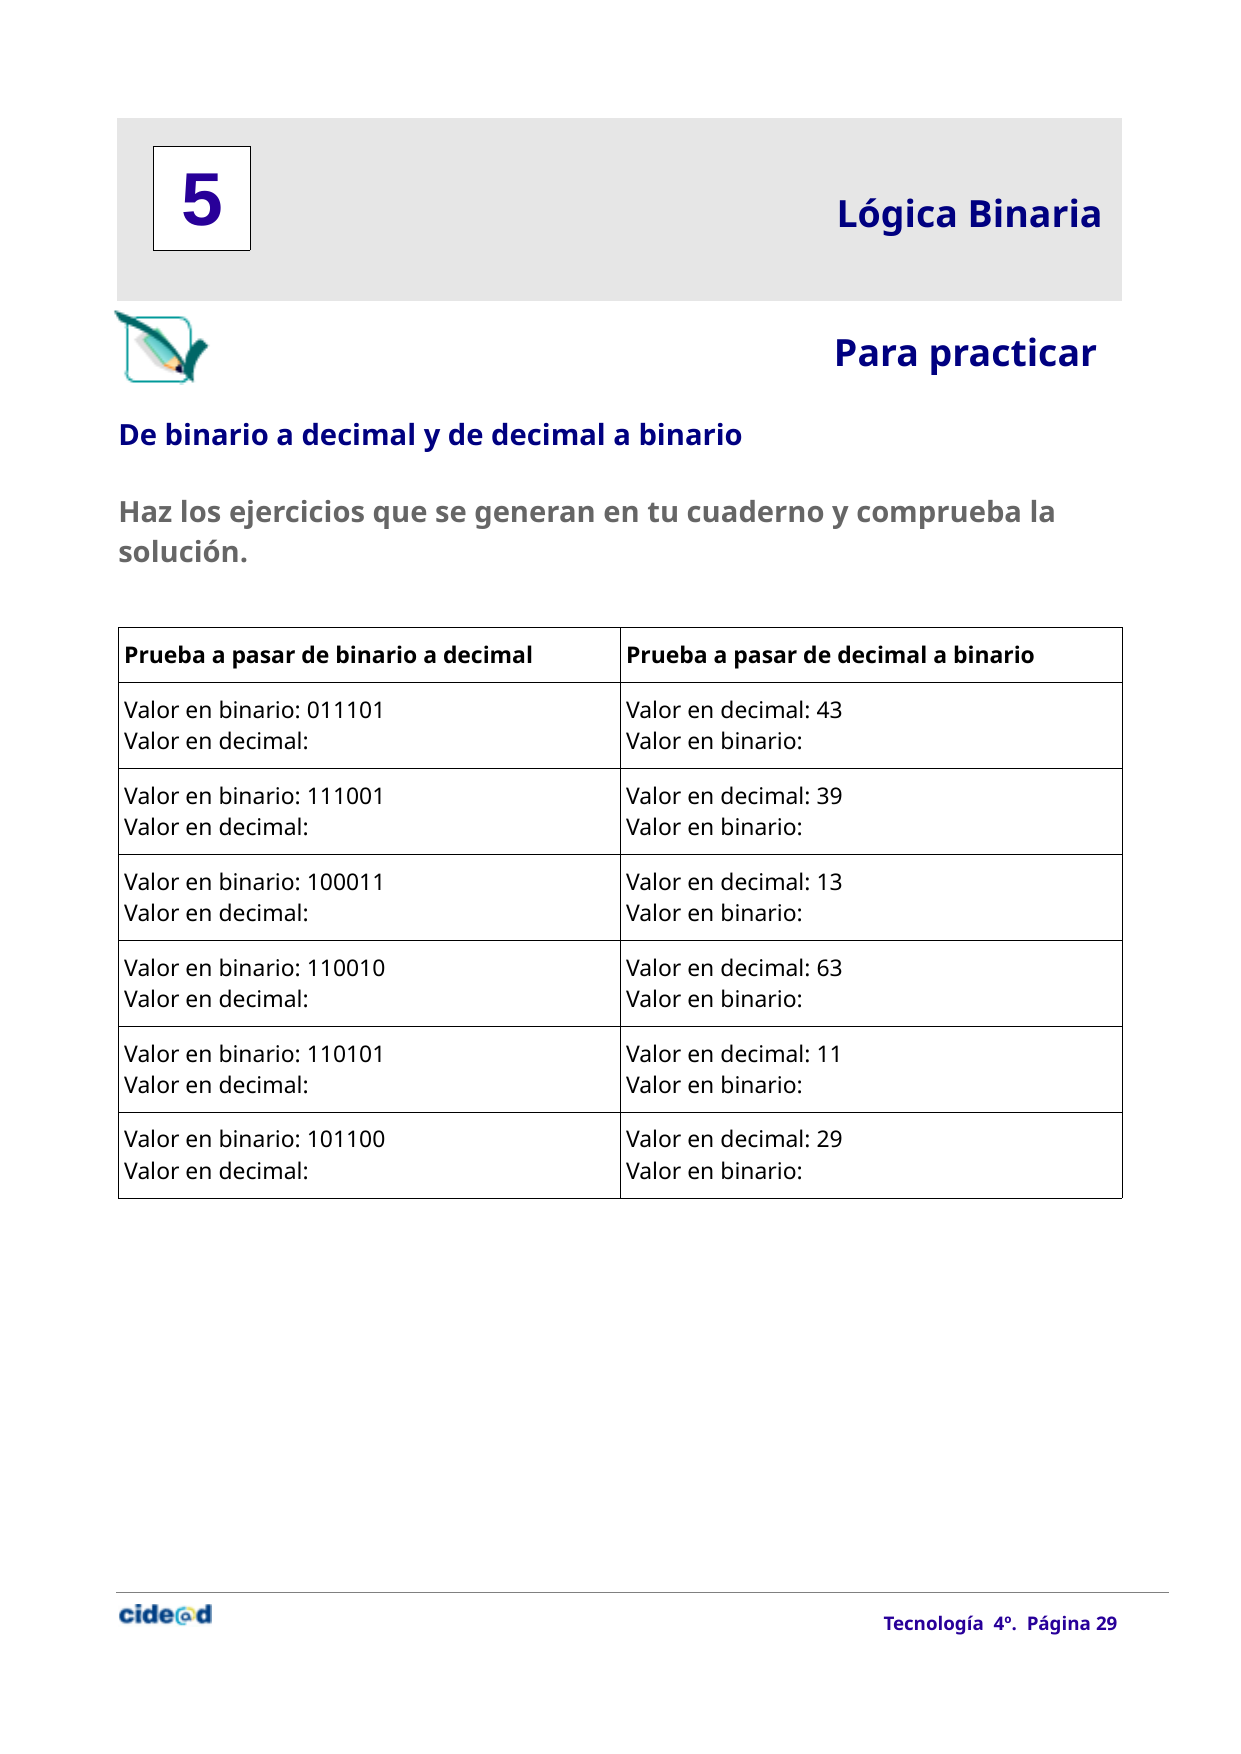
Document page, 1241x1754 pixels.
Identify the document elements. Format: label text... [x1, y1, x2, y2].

table_cell Valor en decimal: 43 Valor en binario: [621, 683, 1122, 768]
subtitle De binario a decimal y de decimal a binario [118, 414, 1122, 454]
table_cell Valor en binario: 111001 Valor en decimal: [119, 769, 620, 854]
title Para practicar [212, 326, 1122, 377]
table_cell Valor en binario: 101100 Valor en decimal: [119, 1113, 620, 1198]
table_header Prueba a pasar de binario a decimal [119, 628, 620, 682]
table_cell Valor en binario: 110101 Valor en decimal: [119, 1027, 620, 1112]
table_cell Valor en decimal: 63 Valor en binario: [621, 941, 1122, 1026]
table_cell Valor en decimal: 39 Valor en binario: [621, 769, 1122, 854]
subtitle Haz los ejercicios que se generan en tu cuaderno y comprueba la solución. [118, 492, 1122, 571]
table_cell Valor en decimal: 29 Valor en binario: [621, 1113, 1122, 1198]
picture [113, 309, 212, 385]
picture [118, 1604, 212, 1627]
table_cell Valor en decimal: 11 Valor en binario: [621, 1027, 1122, 1112]
table_header Prueba a pasar de decimal a binario [621, 628, 1122, 682]
table_cell Valor en binario: 011101 Valor en decimal: [119, 683, 620, 768]
table_cell Valor en binario: 110010 Valor en decimal: [119, 941, 620, 1026]
table_cell Valor en decimal: 13 Valor en binario: [621, 855, 1122, 940]
table_cell Valor en binario: 100011 Valor en decimal: [119, 855, 620, 940]
